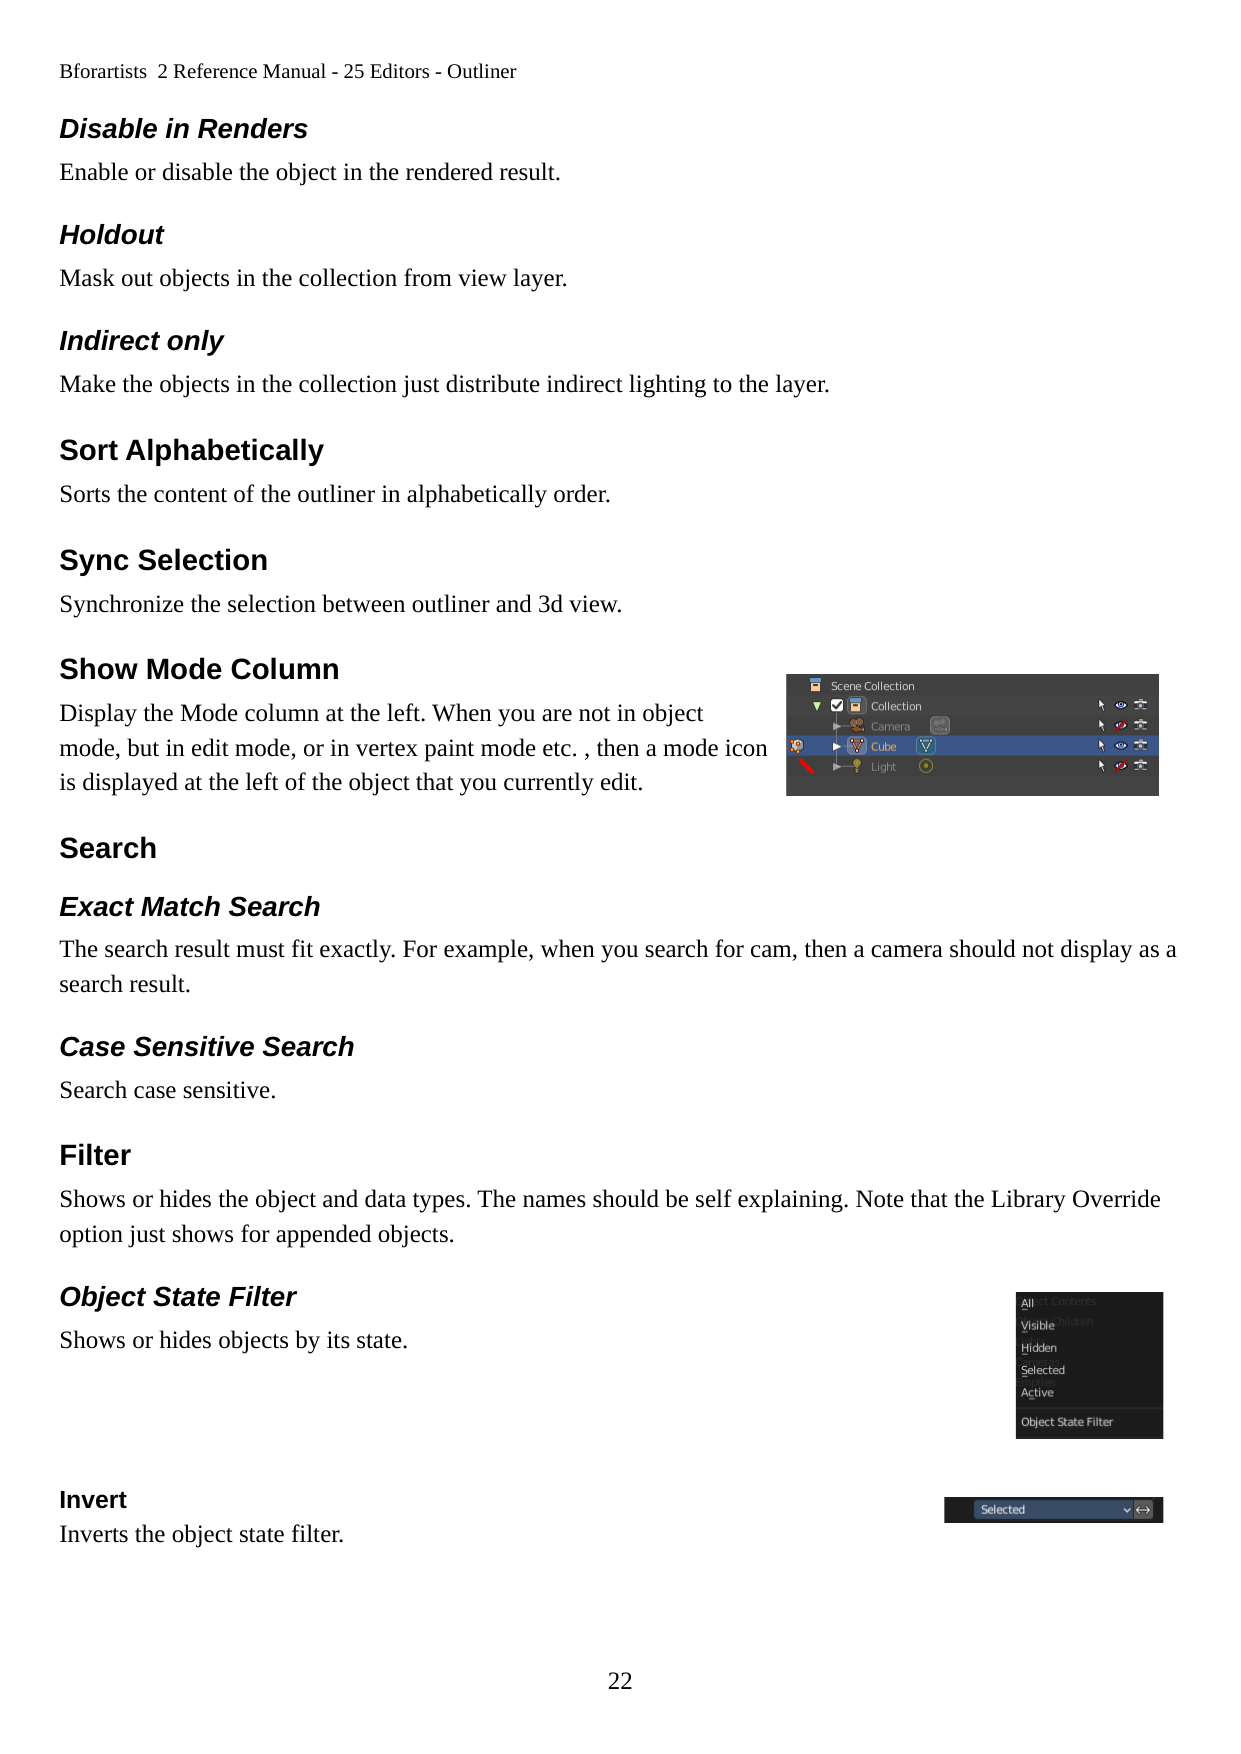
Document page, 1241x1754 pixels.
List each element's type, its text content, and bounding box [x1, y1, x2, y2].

text Synchronize the selection between outliner and 3d view. [59, 589, 1181, 617]
text Make the objects in the collection just distribute indirect lighting to the layer. [59, 369, 1181, 398]
subtitle Disable in Renders [59, 113, 1181, 144]
text Inverts the object state filter. [59, 1519, 1181, 1548]
subtitle Filter [59, 1138, 1181, 1172]
text Shows or hides objects by its state. [59, 1325, 1015, 1354]
text Shows or hides the object and data types. The names should be self explaining. Note that the Library Override option just shows for appended objects. [59, 1184, 1181, 1248]
subtitle Exact Match Search [59, 890, 1181, 922]
subtitle Holdout [59, 218, 1181, 250]
text Mask out objects in the collection from view layer. [59, 263, 1181, 292]
subtitle Sort Alphabetically [59, 432, 1181, 466]
subtitle Sync Selection [59, 542, 1181, 576]
picture [786, 674, 1159, 796]
text The search result must fit exactly. For example, when you search for cam, then a camera should not display as a search result. [59, 934, 1181, 997]
subtitle Search [59, 831, 1181, 865]
text Sorts the content of the outliner in alphabetically order. [59, 479, 1181, 507]
subtitle Case Sensitive Search [59, 1030, 1181, 1062]
subtitle Object State Filter [59, 1281, 1181, 1312]
picture [1015, 1292, 1164, 1439]
subtitle Invert [59, 1485, 1181, 1513]
picture [944, 1497, 1164, 1523]
subtitle Show Mode Column [59, 652, 1181, 686]
text Enable or disable the object in the rendered result. [59, 157, 1181, 186]
text Search case sensitive. [59, 1075, 1181, 1103]
text Display the Mode column at the left. When you are not in object mode, but in edit mode, or in vertex paint mode etc. , then a mode icon is displayed at the left of the object that you currently edit. [59, 698, 786, 796]
subtitle Indirect only [59, 324, 1181, 356]
